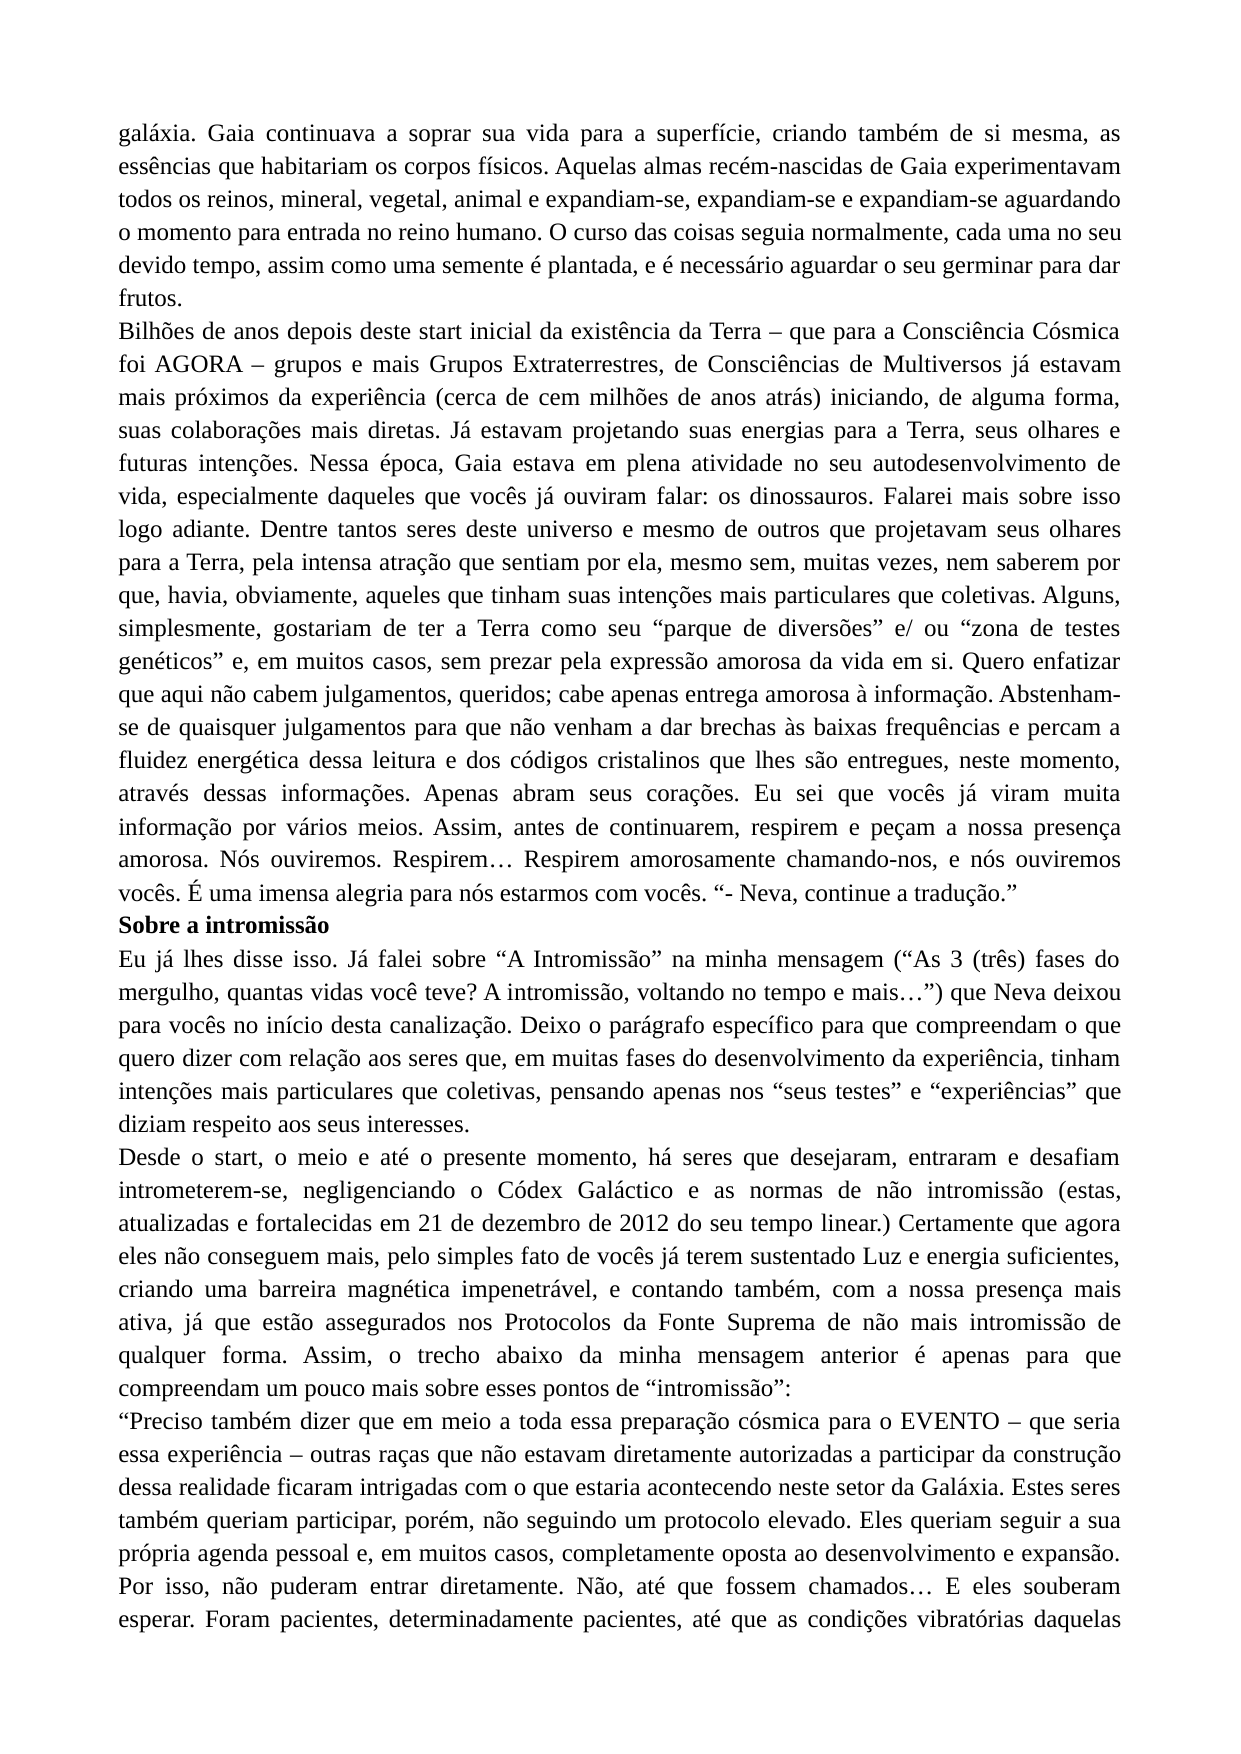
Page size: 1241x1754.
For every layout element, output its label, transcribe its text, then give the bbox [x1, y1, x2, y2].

text Desde o start, o meio e até o presente momento, há seres que desejaram, entraram e desafiam intrometerem-se, negligenciando o Códex Galáctico e as normas de não intromissão (estas, atualizadas e fortalecidas em 21 de dezembro de 2012 do seu tempo linear.) Certamente que agora eles não conseguem mais, pelo simples fato de vocês já terem sustentado Luz e energia suficientes, criando uma barreira magnética impenetrável, e contando também, com a nossa presença mais ativa, já que estão assegurados nos Protocolos da Fonte Suprema de não mais intromissão de qualquer forma. Assim, o trecho abaixo da minha mensagem anterior é apenas para que compreendam um pouco mais sobre esses pontos de “intromissão”: [118, 1142, 1122, 1402]
text galáxia. Gaia continuava a soprar sua vida para a superfície, criando também de si mesma, as essências que habitariam os corpos físicos. Aquelas almas recém-nascidas de Gaia experimentavam todos os reinos, mineral, vegetal, animal e expandiam-se, expandiam-se e expandiam-se aguardando o momento para entrada no reino humano. O curso das coisas seguia normalmente, cada uma no seu devido tempo, assim como uma semente é plantada, e é necessário aguardar o seu germinar para dar frutos. [118, 118, 1122, 312]
text Sobre a intromissão [118, 911, 1122, 939]
text Bilhões de anos depois deste start inicial da existência da Terra – que para a Consciência Cósmica foi AGORA – grupos e mais Grupos Extraterrestres, de Consciências de Multiversos já estavam mais próximos da experiência (cerca de cem milhões de anos atrás) iniciando, de alguma forma, suas colaborações mais diretas. Já estavam projetando suas energias para a Terra, seus olhares e futuras intenções. Nessa época, Gaia estava em plena atividade no seu autodesenvolvimento de vida, especialmente daqueles que vocês já ouviram falar: os dinossauros. Falarei mais sobre isso logo adiante. Dentre tantos seres deste universo e mesmo de outros que projetavam seus olhares para a Terra, pela intensa atração que sentiam por ela, mesmo sem, muitas vezes, nem saberem por que, havia, obviamente, aqueles que tinham suas intenções mais particulares que coletivas. Alguns, simplesmente, gostariam de ter a Terra como seu “parque de diversões” e/ ou “zona de testes genéticos” e, em muitos casos, sem prezar pela expressão amorosa da vida em si. Quero enfatizar que aqui não cabem julgamentos, queridos; cabe apenas entrega amorosa à informação. Abstenham-se de quaisquer julgamentos para que não venham a dar brechas às baixas frequências e percam a fluidez energética dessa leitura e dos códigos cristalinos que lhes são entregues, neste momento, através dessas informações. Apenas abram seus corações. Eu sei que vocês já viram muita informação por vários meios. Assim, antes de continuarem, respirem e peçam a nossa presença amorosa. Nós ouviremos. Respirem… Respirem amorosamente chamando-nos, e nós ouviremos vocês. É uma imensa alegria para nós estarmos com vocês. “- Neva, continue a tradução.” [118, 316, 1122, 906]
text Eu já lhes disse isso. Já falei sobre “A Intromissão” na minha mensagem (“As 3 (três) fases do mergulho, quantas vidas você teve? A intromissão, voltando no tempo e mais…”) que Neva deixou para vocês no início desta canalização. Deixo o parágrafo específico para que compreendam o que quero dizer com relação aos seres que, em muitas fases do desenvolvimento da experiência, tinham intenções mais particulares que coletivas, pensando apenas nos “seus testes” e “experiências” que diziam respeito aos seus interesses. [118, 944, 1122, 1137]
text “Preciso também dizer que em meio a toda essa preparação cósmica para o EVENTO – que seria essa experiência – outras raças que não estavam diretamente autorizadas a participar da construção dessa realidade ficaram intrigadas com o que estaria acontecendo neste setor da Galáxia. Estes seres também queriam participar, porém, não seguindo um protocolo elevado. Eles queriam seguir a sua própria agenda pessoal e, em muitos casos, completamente oposta ao desenvolvimento e expansão. Por isso, não puderam entrar diretamente. Não, até que fossem chamados… E eles souberam esperar. Foram pacientes, determinadamente pacientes, até que as condições vibratórias daquelas [118, 1406, 1122, 1633]
